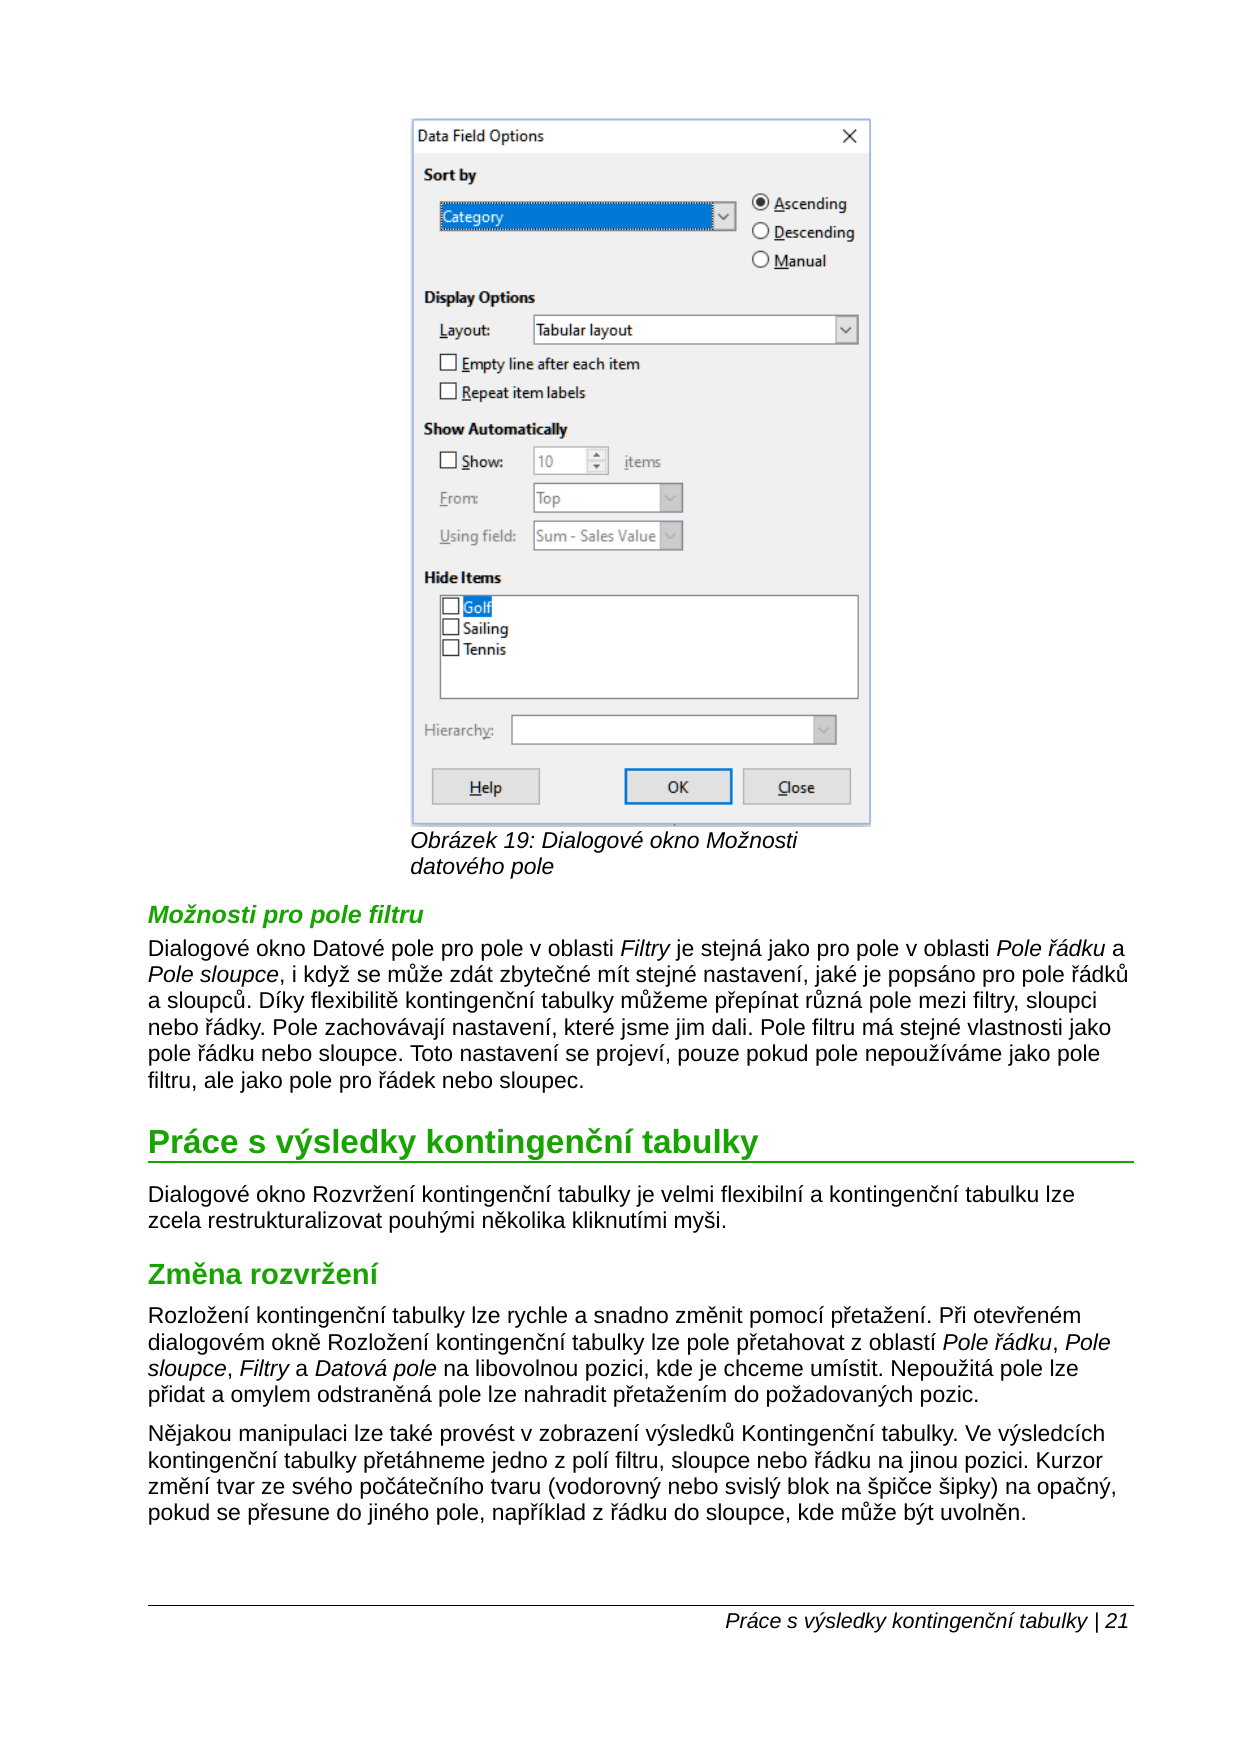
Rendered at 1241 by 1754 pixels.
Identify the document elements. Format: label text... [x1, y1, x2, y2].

subtitle Možnosti pro pole filtru [148, 900, 1134, 929]
text Nějakou manipulaci lze také provést v zobrazení výsledků Kontingenční tabulky. Ve výsledcích kontingenční tabulky přetáhneme jedno z polí filtru, sloupce nebo řádku na jinou pozici. Kurzor změní tvar ze svého počátečního tvaru (vodorovný nebo svislý blok na špičce šipky) na opačný, pokud se přesune do jiného pole, například z řádku do sloupce, kde může být uvolněn. [148, 1420, 1134, 1526]
text Rozložení kontingenční tabulky lze rychle a snadno změnit pomocí přetažení. Při otevřeném dialogovém okně Rozložení kontingenční tabulky lze pole přetahovat z oblastí Pole řádku, Pole sloupce, Filtry a Datová pole na libovolnou pozici, kde je chceme umístit. Nepoužitá pole lze přidat a omylem odstraněná pole lze nahradit přetažením do požadovaných pozic. [148, 1302, 1134, 1408]
text Dialogové okno Rozvržení kontingenční tabulky je velmi flexibilní a kontingenční tabulku lze zcela restrukturalizovat pouhými několika kliknutími myši. [148, 1181, 1134, 1233]
picture [410, 118, 872, 827]
subtitle Změna rozvržení [148, 1257, 1134, 1291]
text Dialogové okno Datové pole pro pole v oblasti Filtry je stejná jako pro pole v oblasti Pole řádku a Pole sloupce, i když se může zdát zbytečné mít stejné nastavení, jaké je popsáno pro pole řádků a sloupců. Díky flexibilitě kontingenční tabulky můžeme přepínat různá pole mezi filtry, sloupci nebo řádky. Pole zachovávají nastavení, které jsme jim dali. Pole filtru má stejné vlastnosti jako pole řádku nebo sloupce. Toto nastavení se projeví, pouze pokud pole nepoužíváme jako pole filtru, ale jako pole pro řádek nebo sloupec. [148, 935, 1134, 1093]
subtitle Práce s výsledky kontingenční tabulky [148, 1122, 1134, 1161]
text Obrázek 19: Dialogové okno Možnosti datového pole [410, 827, 871, 879]
